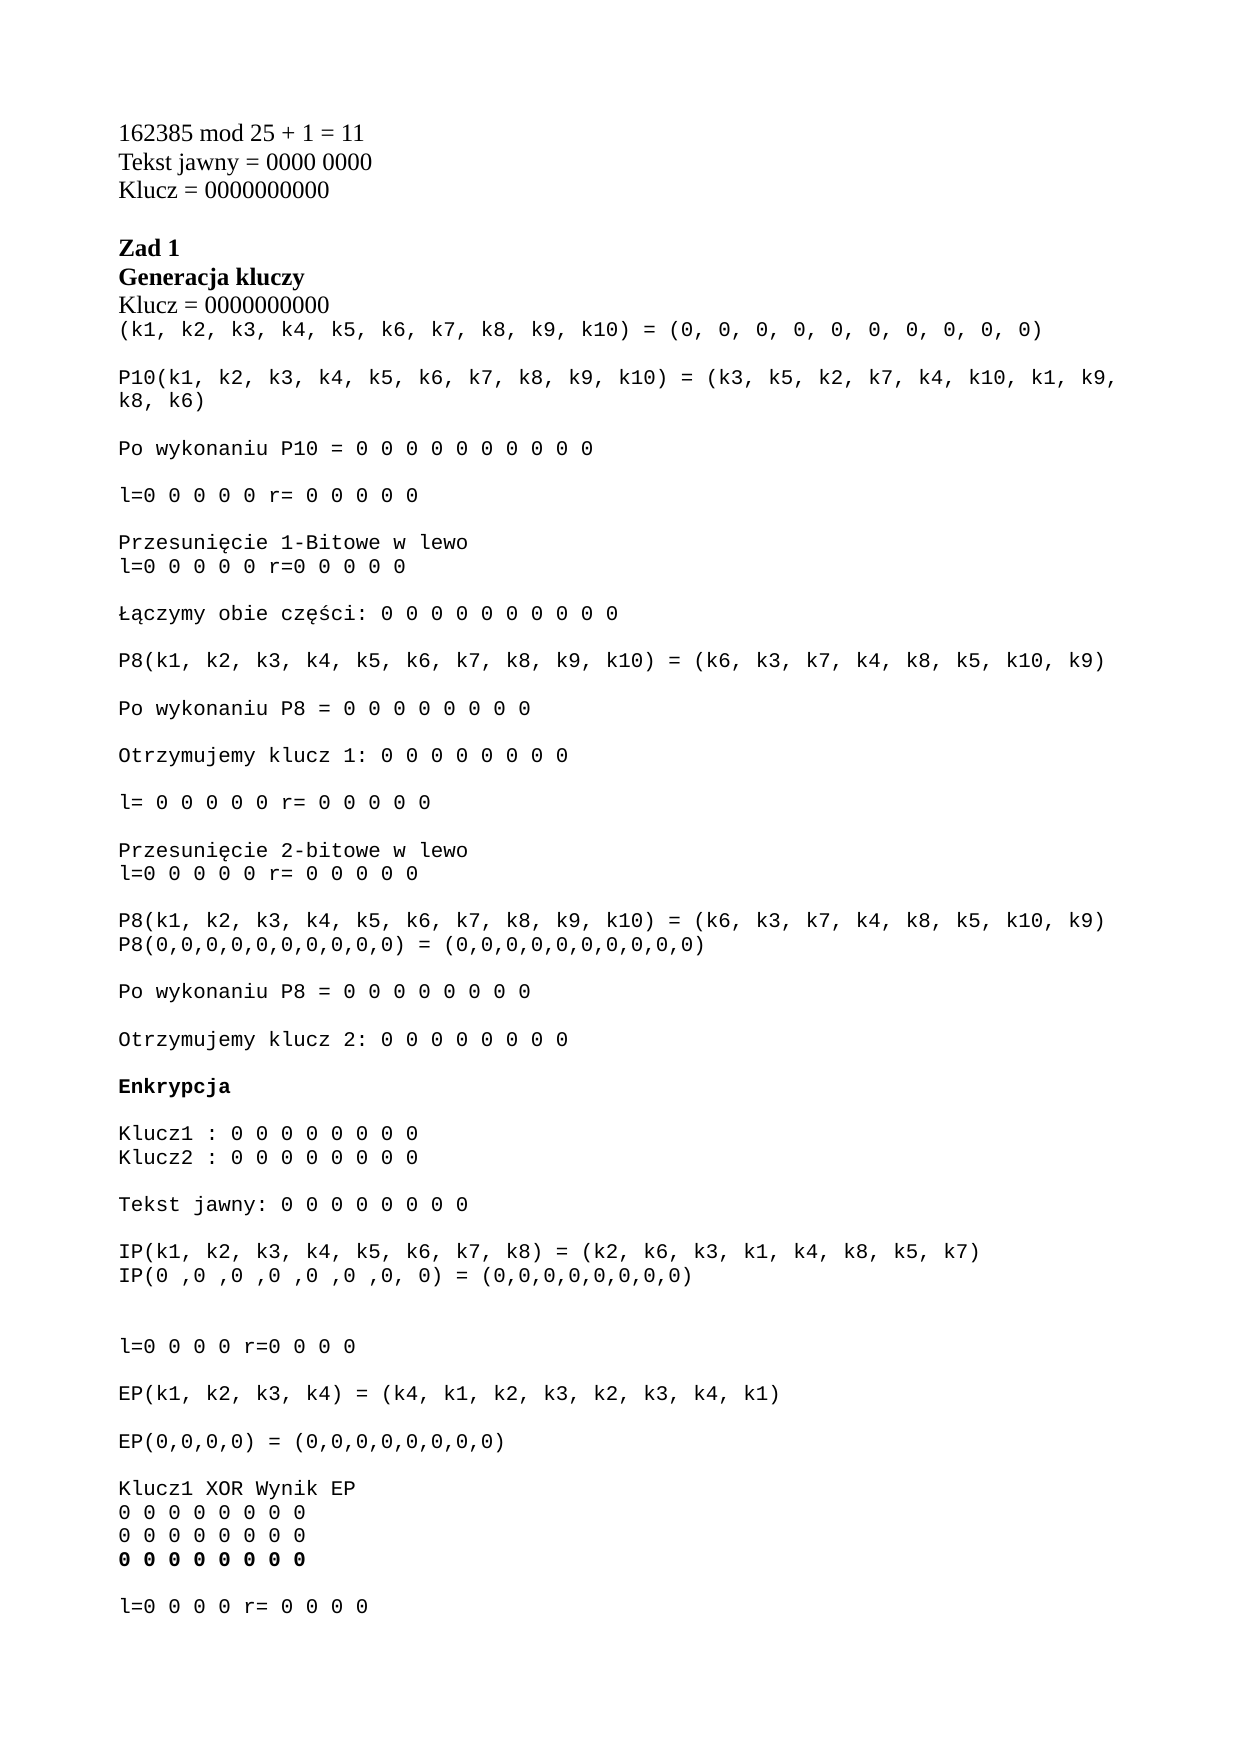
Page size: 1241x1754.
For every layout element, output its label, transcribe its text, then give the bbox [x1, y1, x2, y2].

text Klucz = 0000000000 [118, 176, 1122, 204]
text P10(k1, k2, k3, k4, k5, k6, k7, k8, k9, k10) = (k3, k5, k2, k7, k4, k10, k1, k9, k8, k6) [118, 367, 1122, 414]
text Generacja kluczy [118, 262, 1122, 291]
text Tekst jawny: 0 0 0 0 0 0 0 0 [118, 1194, 1122, 1218]
text P8(0,0,0,0,0,0,0,0,0,0) = (0,0,0,0,0,0,0,0,0,0) [118, 934, 1122, 958]
text EP(0,0,0,0) = (0,0,0,0,0,0,0,0) [118, 1431, 1122, 1454]
text 0 0 0 0 0 0 0 0 [118, 1549, 1122, 1573]
text Klucz1 : 0 0 0 0 0 0 0 0 [118, 1123, 1122, 1147]
text Otrzymujemy klucz 1: 0 0 0 0 0 0 0 0 [118, 745, 1122, 769]
text EP(k1, k2, k3, k4) = (k4, k1, k2, k3, k2, k3, k4, k1) [118, 1383, 1122, 1407]
text Zad 1 [118, 233, 1122, 262]
text 162385 mod 25 + 1 = 11 [118, 118, 1122, 147]
text P8(k1, k2, k3, k4, k5, k6, k7, k8, k9, k10) = (k6, k3, k7, k4, k8, k5, k10, k9) [118, 650, 1122, 674]
text Przesunięcie 2-bitowe w lewo [118, 839, 1122, 863]
text l=0 0 0 0 r= 0 0 0 0 [118, 1596, 1122, 1620]
text l=0 0 0 0 0 r= 0 0 0 0 0 [118, 863, 1122, 887]
text Klucz = 0000000000 [118, 291, 1122, 319]
text Klucz1 XOR Wynik EP [118, 1478, 1122, 1502]
text (k1, k2, k3, k4, k5, k6, k7, k8, k9, k10) = (0, 0, 0, 0, 0, 0, 0, 0, 0, 0) [118, 319, 1122, 343]
text 0 0 0 0 0 0 0 0 [118, 1525, 1122, 1549]
text 0 0 0 0 0 0 0 0 [118, 1502, 1122, 1525]
text l=0 0 0 0 r=0 0 0 0 [118, 1336, 1122, 1360]
text Enkrypcja [118, 1076, 1122, 1100]
text Przesunięcie 1-Bitowe w lewo [118, 532, 1122, 556]
text IP(k1, k2, k3, k4, k5, k6, k7, k8) = (k2, k6, k3, k1, k4, k8, k5, k7) [118, 1242, 1122, 1265]
text P8(k1, k2, k3, k4, k5, k6, k7, k8, k9, k10) = (k6, k3, k7, k4, k8, k5, k10, k9) [118, 911, 1122, 934]
text Klucz2 : 0 0 0 0 0 0 0 0 [118, 1147, 1122, 1171]
text l=0 0 0 0 0 r= 0 0 0 0 0 [118, 485, 1122, 508]
text Po wykonaniu P8 = 0 0 0 0 0 0 0 0 [118, 698, 1122, 721]
text IP(0 ,0 ,0 ,0 ,0 ,0 ,0, 0) = (0,0,0,0,0,0,0,0) [118, 1265, 1122, 1289]
text Po wykonaniu P10 = 0 0 0 0 0 0 0 0 0 0 [118, 438, 1122, 461]
text l= 0 0 0 0 0 r= 0 0 0 0 0 [118, 792, 1122, 816]
text Tekst jawny = 0000 0000 [118, 147, 1122, 176]
text Otrzymujemy klucz 2: 0 0 0 0 0 0 0 0 [118, 1029, 1122, 1052]
text Łączymy obie części: 0 0 0 0 0 0 0 0 0 0 [118, 603, 1122, 627]
text Po wykonaniu P8 = 0 0 0 0 0 0 0 0 [118, 981, 1122, 1005]
text l=0 0 0 0 0 r=0 0 0 0 0 [118, 556, 1122, 579]
